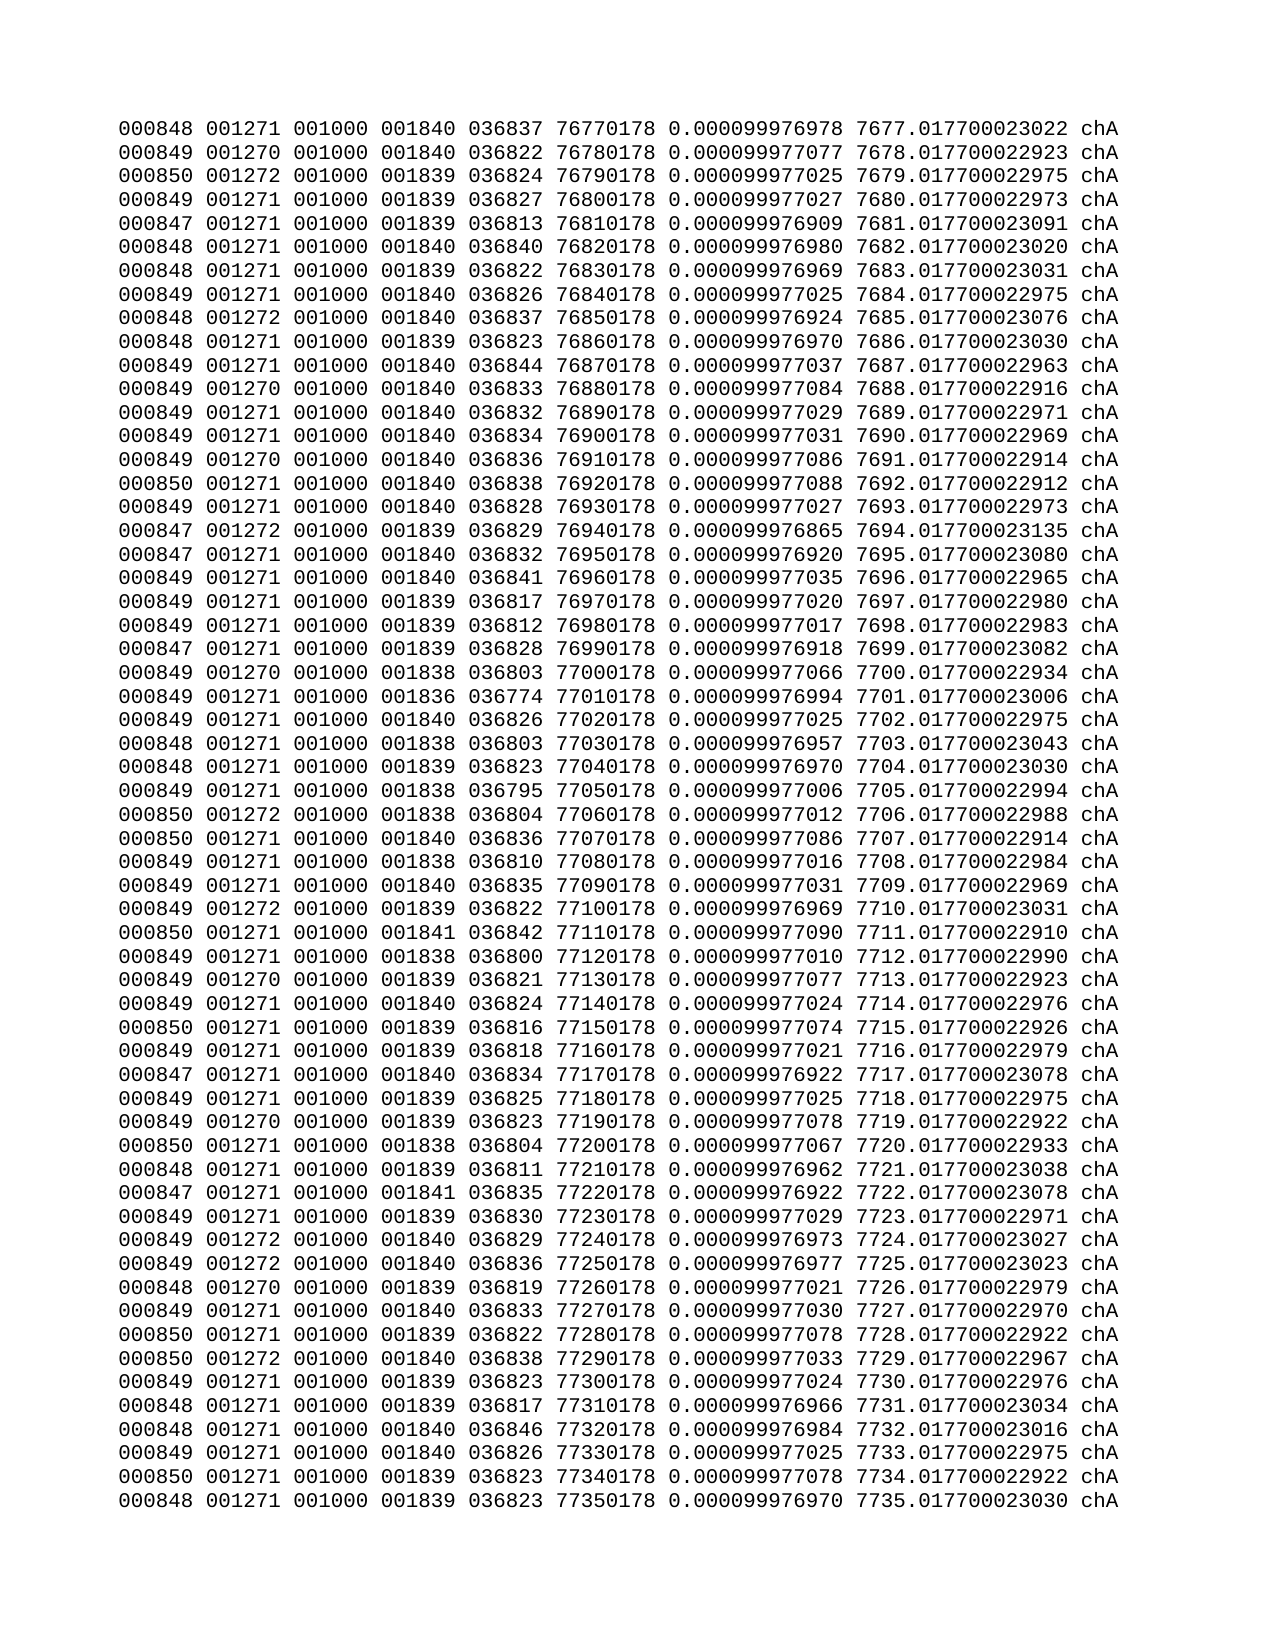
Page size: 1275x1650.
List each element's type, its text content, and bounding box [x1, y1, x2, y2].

text 000848 001271 001000 001839 036817 77310178 0.000099976966 7731.017700023034 chA [118, 1395, 1157, 1419]
text 000848 001271 001000 001839 036822 76830178 0.000099976969 7683.017700023031 chA [118, 260, 1157, 284]
text 000849 001271 001000 001840 036824 77140178 0.000099977024 7714.017700022976 chA [118, 993, 1157, 1017]
text 000849 001271 001000 001840 036834 76900178 0.000099977031 7690.017700022969 chA [118, 426, 1157, 449]
text 000849 001271 001000 001840 036826 76840178 0.000099977025 7684.017700022975 chA [118, 284, 1157, 307]
text 000849 001271 001000 001836 036774 77010178 0.000099976994 7701.017700023006 chA [118, 686, 1157, 709]
text 000849 001271 001000 001839 036823 77300178 0.000099977024 7730.017700022976 chA [118, 1371, 1157, 1395]
text 000847 001271 001000 001839 036828 76990178 0.000099976918 7699.017700023082 chA [118, 638, 1157, 662]
text 000848 001270 001000 001839 036819 77260178 0.000099977021 7726.017700022979 chA [118, 1277, 1157, 1300]
text 000849 001271 001000 001840 036828 76930178 0.000099977027 7693.017700022973 chA [118, 496, 1157, 520]
text 000849 001270 001000 001840 036822 76780178 0.000099977077 7678.017700022923 chA [118, 142, 1157, 165]
text 000848 001271 001000 001840 036846 77320178 0.000099976984 7732.017700023016 chA [118, 1419, 1157, 1442]
text 000849 001271 001000 001840 036826 77020178 0.000099977025 7702.017700022975 chA [118, 709, 1157, 733]
text 000850 001271 001000 001840 036836 77070178 0.000099977086 7707.017700022914 chA [118, 827, 1157, 851]
text 000849 001271 001000 001839 036827 76800178 0.000099977027 7680.017700022973 chA [118, 189, 1157, 213]
text 000849 001271 001000 001840 036841 76960178 0.000099977035 7696.017700022965 chA [118, 567, 1157, 591]
text 000849 001271 001000 001838 036810 77080178 0.000099977016 7708.017700022984 chA [118, 851, 1157, 875]
text 000849 001271 001000 001840 036826 77330178 0.000099977025 7733.017700022975 chA [118, 1442, 1157, 1466]
text 000849 001271 001000 001840 036833 77270178 0.000099977030 7727.017700022970 chA [118, 1300, 1157, 1324]
text 000850 001271 001000 001839 036822 77280178 0.000099977078 7728.017700022922 chA [118, 1324, 1157, 1348]
text 000847 001271 001000 001840 036832 76950178 0.000099976920 7695.017700023080 chA [118, 544, 1157, 567]
text 000850 001271 001000 001839 036816 77150178 0.000099977074 7715.017700022926 chA [118, 1017, 1157, 1040]
text 000849 001271 001000 001839 036817 76970178 0.000099977020 7697.017700022980 chA [118, 591, 1157, 615]
text 000849 001272 001000 001839 036822 77100178 0.000099976969 7710.017700023031 chA [118, 898, 1157, 922]
text 000848 001271 001000 001839 036823 77350178 0.000099976970 7735.017700023030 chA [118, 1489, 1157, 1513]
text 000849 001270 001000 001839 036823 77190178 0.000099977078 7719.017700022922 chA [118, 1111, 1157, 1135]
text 000849 001272 001000 001840 036836 77250178 0.000099976977 7725.017700023023 chA [118, 1253, 1157, 1277]
text 000847 001271 001000 001841 036835 77220178 0.000099976922 7722.017700023078 chA [118, 1182, 1157, 1206]
text 000849 001270 001000 001840 036833 76880178 0.000099977084 7688.017700022916 chA [118, 378, 1157, 402]
text 000848 001272 001000 001840 036837 76850178 0.000099976924 7685.017700023076 chA [118, 307, 1157, 331]
text 000847 001271 001000 001840 036834 77170178 0.000099976922 7717.017700023078 chA [118, 1064, 1157, 1088]
text 000849 001270 001000 001840 036836 76910178 0.000099977086 7691.017700022914 chA [118, 449, 1157, 473]
text 000849 001271 001000 001840 036835 77090178 0.000099977031 7709.017700022969 chA [118, 875, 1157, 898]
text 000848 001271 001000 001838 036803 77030178 0.000099976957 7703.017700023043 chA [118, 733, 1157, 757]
text 000850 001271 001000 001838 036804 77200178 0.000099977067 7720.017700022933 chA [118, 1135, 1157, 1158]
text 000849 001271 001000 001839 036825 77180178 0.000099977025 7718.017700022975 chA [118, 1088, 1157, 1111]
text 000850 001272 001000 001838 036804 77060178 0.000099977012 7706.017700022988 chA [118, 804, 1157, 827]
text 000849 001271 001000 001840 036832 76890178 0.000099977029 7689.017700022971 chA [118, 402, 1157, 426]
text 000850 001271 001000 001839 036823 77340178 0.000099977078 7734.017700022922 chA [118, 1466, 1157, 1489]
text 000849 001271 001000 001839 036818 77160178 0.000099977021 7716.017700022979 chA [118, 1040, 1157, 1064]
text 000850 001271 001000 001840 036838 76920178 0.000099977088 7692.017700022912 chA [118, 473, 1157, 496]
text 000850 001271 001000 001841 036842 77110178 0.000099977090 7711.017700022910 chA [118, 922, 1157, 946]
text 000849 001271 001000 001838 036795 77050178 0.000099977006 7705.017700022994 chA [118, 780, 1157, 804]
text 000848 001271 001000 001840 036840 76820178 0.000099976980 7682.017700023020 chA [118, 236, 1157, 260]
text 000849 001271 001000 001839 036812 76980178 0.000099977017 7698.017700022983 chA [118, 615, 1157, 638]
text 000849 001271 001000 001838 036800 77120178 0.000099977010 7712.017700022990 chA [118, 946, 1157, 969]
text 000848 001271 001000 001839 036823 77040178 0.000099976970 7704.017700023030 chA [118, 757, 1157, 780]
text 000849 001270 001000 001838 036803 77000178 0.000099977066 7700.017700022934 chA [118, 662, 1157, 686]
text 000849 001270 001000 001839 036821 77130178 0.000099977077 7713.017700022923 chA [118, 969, 1157, 993]
text 000847 001271 001000 001839 036813 76810178 0.000099976909 7681.017700023091 chA [118, 213, 1157, 236]
text 000850 001272 001000 001839 036824 76790178 0.000099977025 7679.017700022975 chA [118, 165, 1157, 189]
text 000849 001271 001000 001840 036844 76870178 0.000099977037 7687.017700022963 chA [118, 354, 1157, 378]
text 000848 001271 001000 001840 036837 76770178 0.000099976978 7677.017700023022 chA [118, 118, 1157, 142]
text 000849 001272 001000 001840 036829 77240178 0.000099976973 7724.017700023027 chA [118, 1229, 1157, 1253]
text 000847 001272 001000 001839 036829 76940178 0.000099976865 7694.017700023135 chA [118, 520, 1157, 544]
text 000849 001271 001000 001839 036830 77230178 0.000099977029 7723.017700022971 chA [118, 1206, 1157, 1229]
text 000848 001271 001000 001839 036823 76860178 0.000099976970 7686.017700023030 chA [118, 331, 1157, 354]
text 000848 001271 001000 001839 036811 77210178 0.000099976962 7721.017700023038 chA [118, 1158, 1157, 1182]
text 000850 001272 001000 001840 036838 77290178 0.000099977033 7729.017700022967 chA [118, 1348, 1157, 1371]
